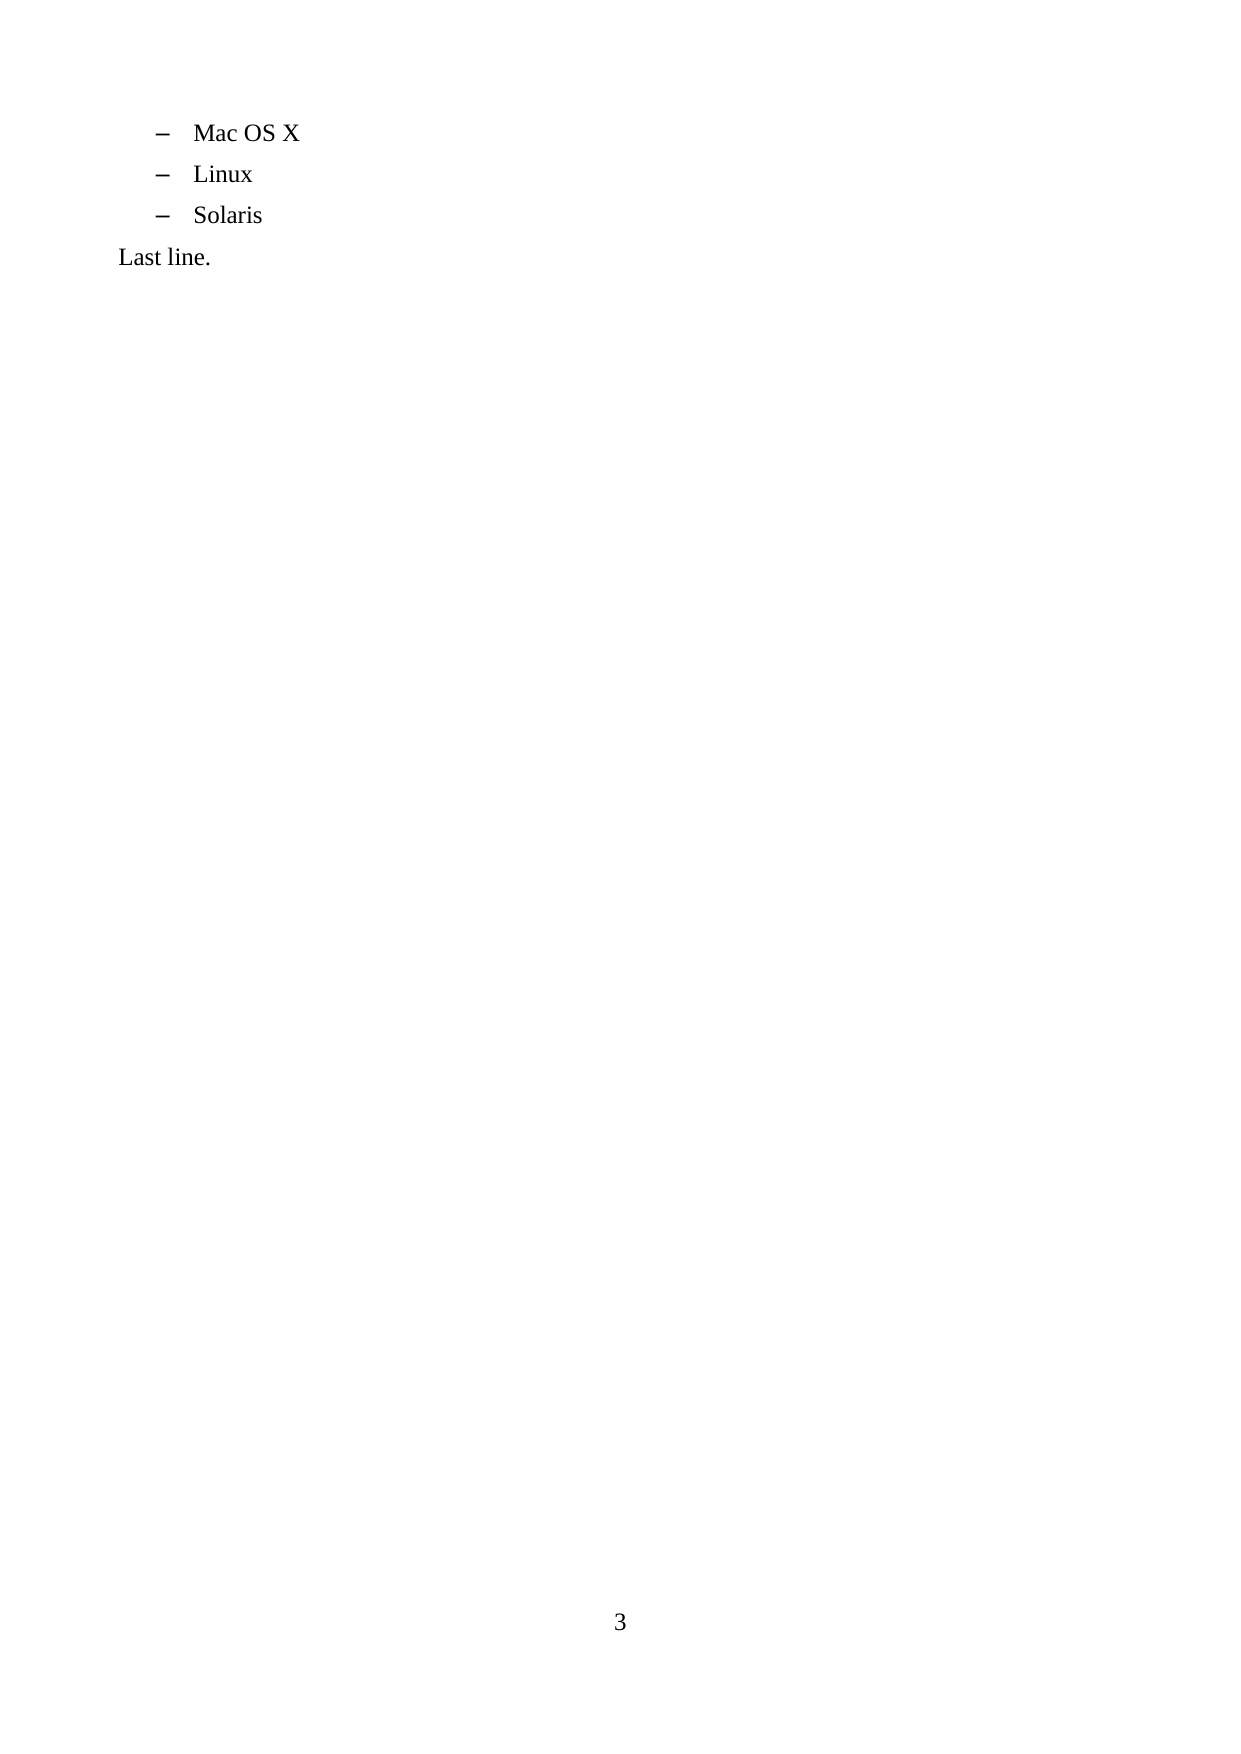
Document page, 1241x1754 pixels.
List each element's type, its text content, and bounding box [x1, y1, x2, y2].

list Mac OS X [156, 118, 1122, 147]
text Last line. [118, 242, 1122, 271]
list Solaris [156, 201, 1122, 229]
list Linux [156, 159, 1122, 188]
